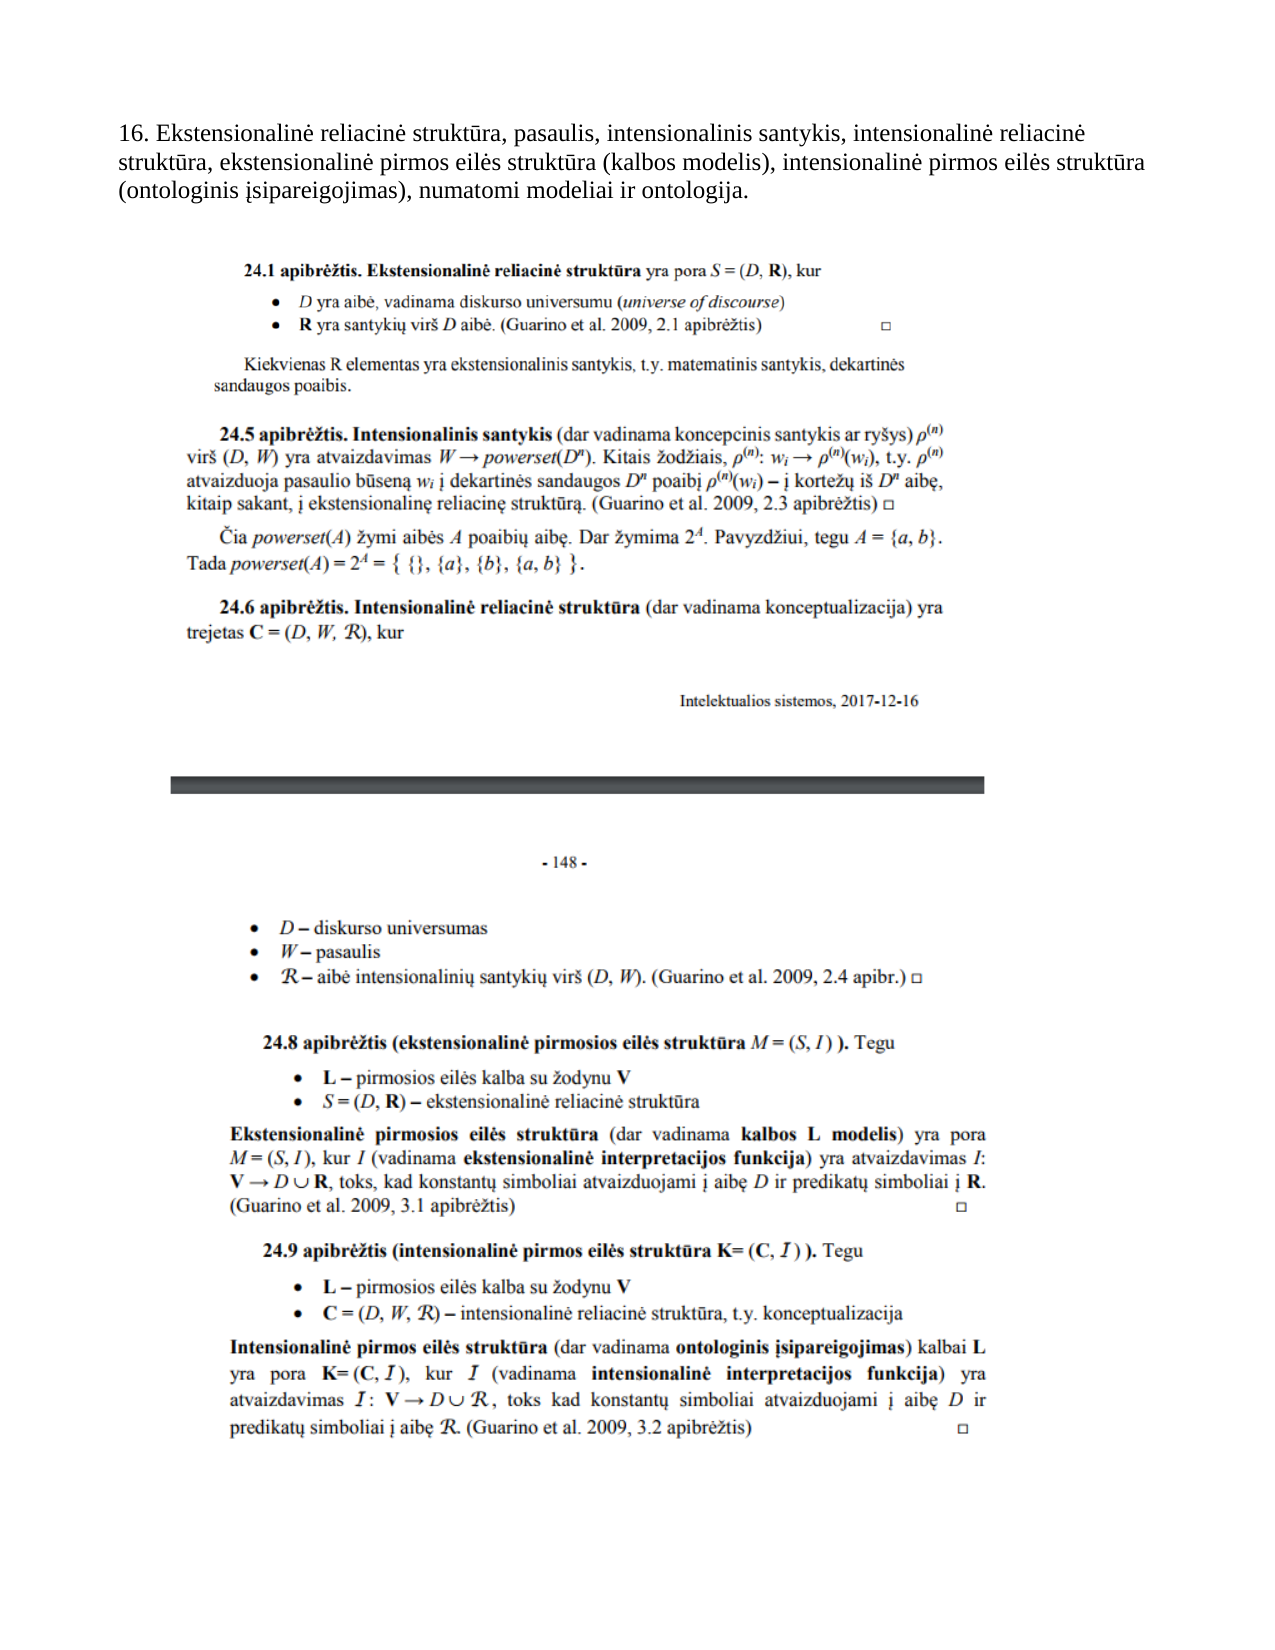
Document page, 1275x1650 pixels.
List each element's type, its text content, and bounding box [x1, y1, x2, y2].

picture [170, 418, 985, 1007]
picture [217, 1025, 1018, 1445]
picture [194, 253, 912, 404]
text 16. Ekstensionalinė reliacinė struktūra, pasaulis, intensionalinis santykis, intensionalinė reliacinė struktūra, ekstensionalinė pirmos eilės struktūra (kalbos modelis), intensionalinė pirmos eilės struktūra (ontologinis įsipareigojimas), numatomi modeliai ir ontologija. [118, 118, 1157, 204]
